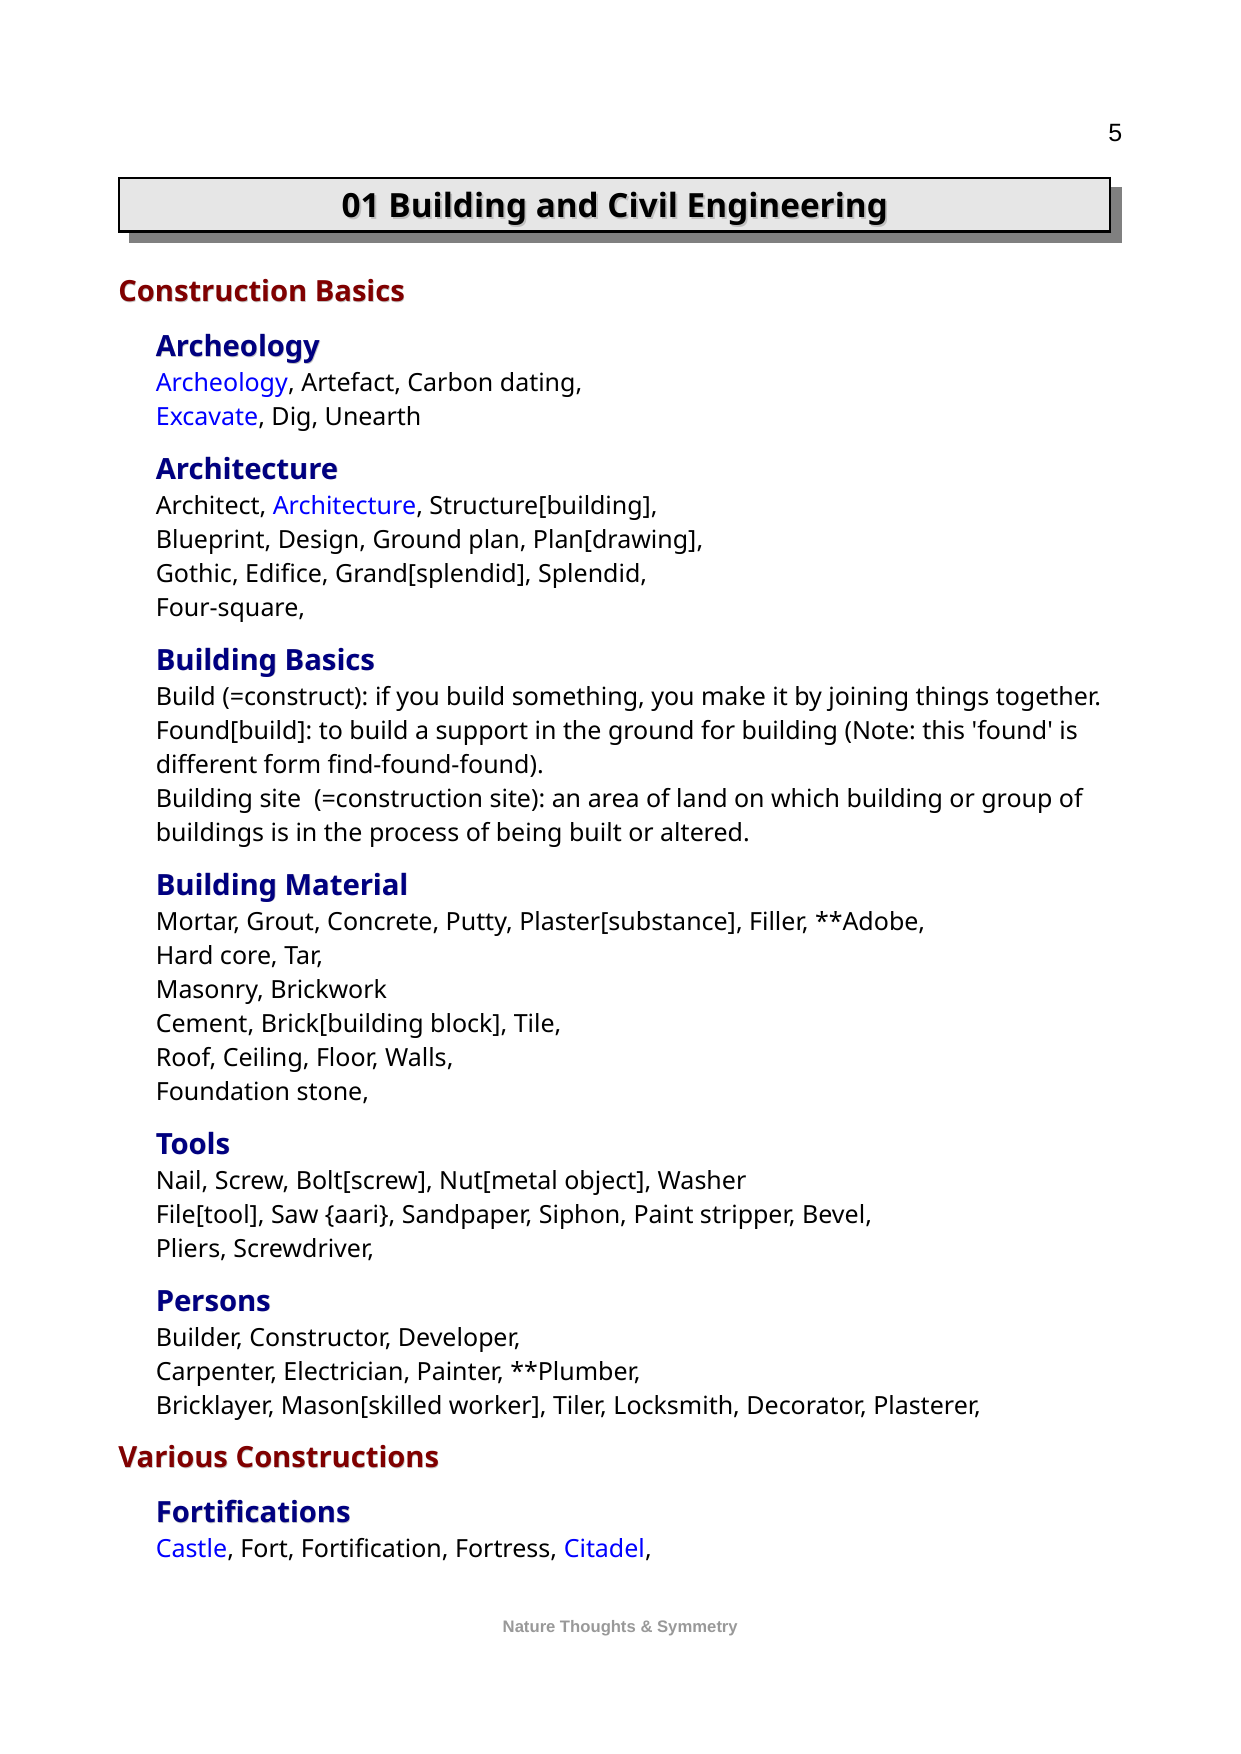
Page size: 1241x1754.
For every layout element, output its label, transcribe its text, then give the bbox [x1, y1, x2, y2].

text Architect, Architecture, Structure[building], [156, 488, 1122, 522]
subtitle Fortifications [156, 1491, 1122, 1531]
text Castle, Fort, Fortification, Fortress, Citadel, [156, 1531, 1122, 1565]
subtitle Architecture [156, 448, 1122, 488]
text Build (=construct): if you build something, you make it by joining things together. [156, 679, 1122, 713]
text Archeology, Artefact, Carbon dating, [156, 365, 1122, 399]
subtitle Building Basics [156, 639, 1122, 679]
text Cement, Brick[building block], Tile, [156, 1006, 1122, 1040]
subtitle Various Constructions [118, 1437, 1122, 1476]
text Mortar, Grout, Concrete, Putty, Plaster[substance], Filler, **Adobe, [156, 904, 1122, 938]
subtitle Persons [156, 1280, 1122, 1319]
text Gothic, Edifice, Grand[splendid], Splendid, [156, 556, 1122, 590]
text Four-square, [156, 590, 1122, 624]
text Excavate, Dig, Unearth [156, 399, 1122, 433]
text Roof, Ceiling, Floor, Walls, [156, 1040, 1122, 1074]
subtitle 01 Building and Civil Engineering [120, 179, 1109, 230]
text Carpenter, Electrician, Painter, **Plumber, [156, 1354, 1122, 1388]
subtitle Building Material [156, 864, 1122, 904]
text Building site (=construction site): an area of land on which building or group of buildings is in the process of being built or altered. [156, 781, 1122, 849]
text Blueprint, Design, Ground plan, Plan[drawing], [156, 522, 1122, 556]
text Bricklayer, Mason[skilled worker], Tiler, Locksmith, Decorator, Plasterer, [156, 1388, 1122, 1422]
text Builder, Constructor, Developer, [156, 1319, 1122, 1354]
text Found[build]: to build a support in the ground for building (Note: this 'found' is different form find-found-found). [156, 713, 1122, 781]
text Foundation stone, [156, 1074, 1122, 1108]
subtitle Tools [156, 1123, 1122, 1163]
text Hard core, Tar, [156, 938, 1122, 972]
text Masonry, Brickwork [156, 972, 1122, 1006]
text File[tool], Saw {aari}, Sandpaper, Siphon, Paint stripper, Bevel, [156, 1197, 1122, 1231]
text Nail, Screw, Bolt[screw], Nut[metal object], Washer [156, 1163, 1122, 1197]
text Pliers, Screwdriver, [156, 1231, 1122, 1265]
subtitle Archeology [156, 325, 1122, 365]
subtitle Construction Basics [118, 271, 1122, 310]
